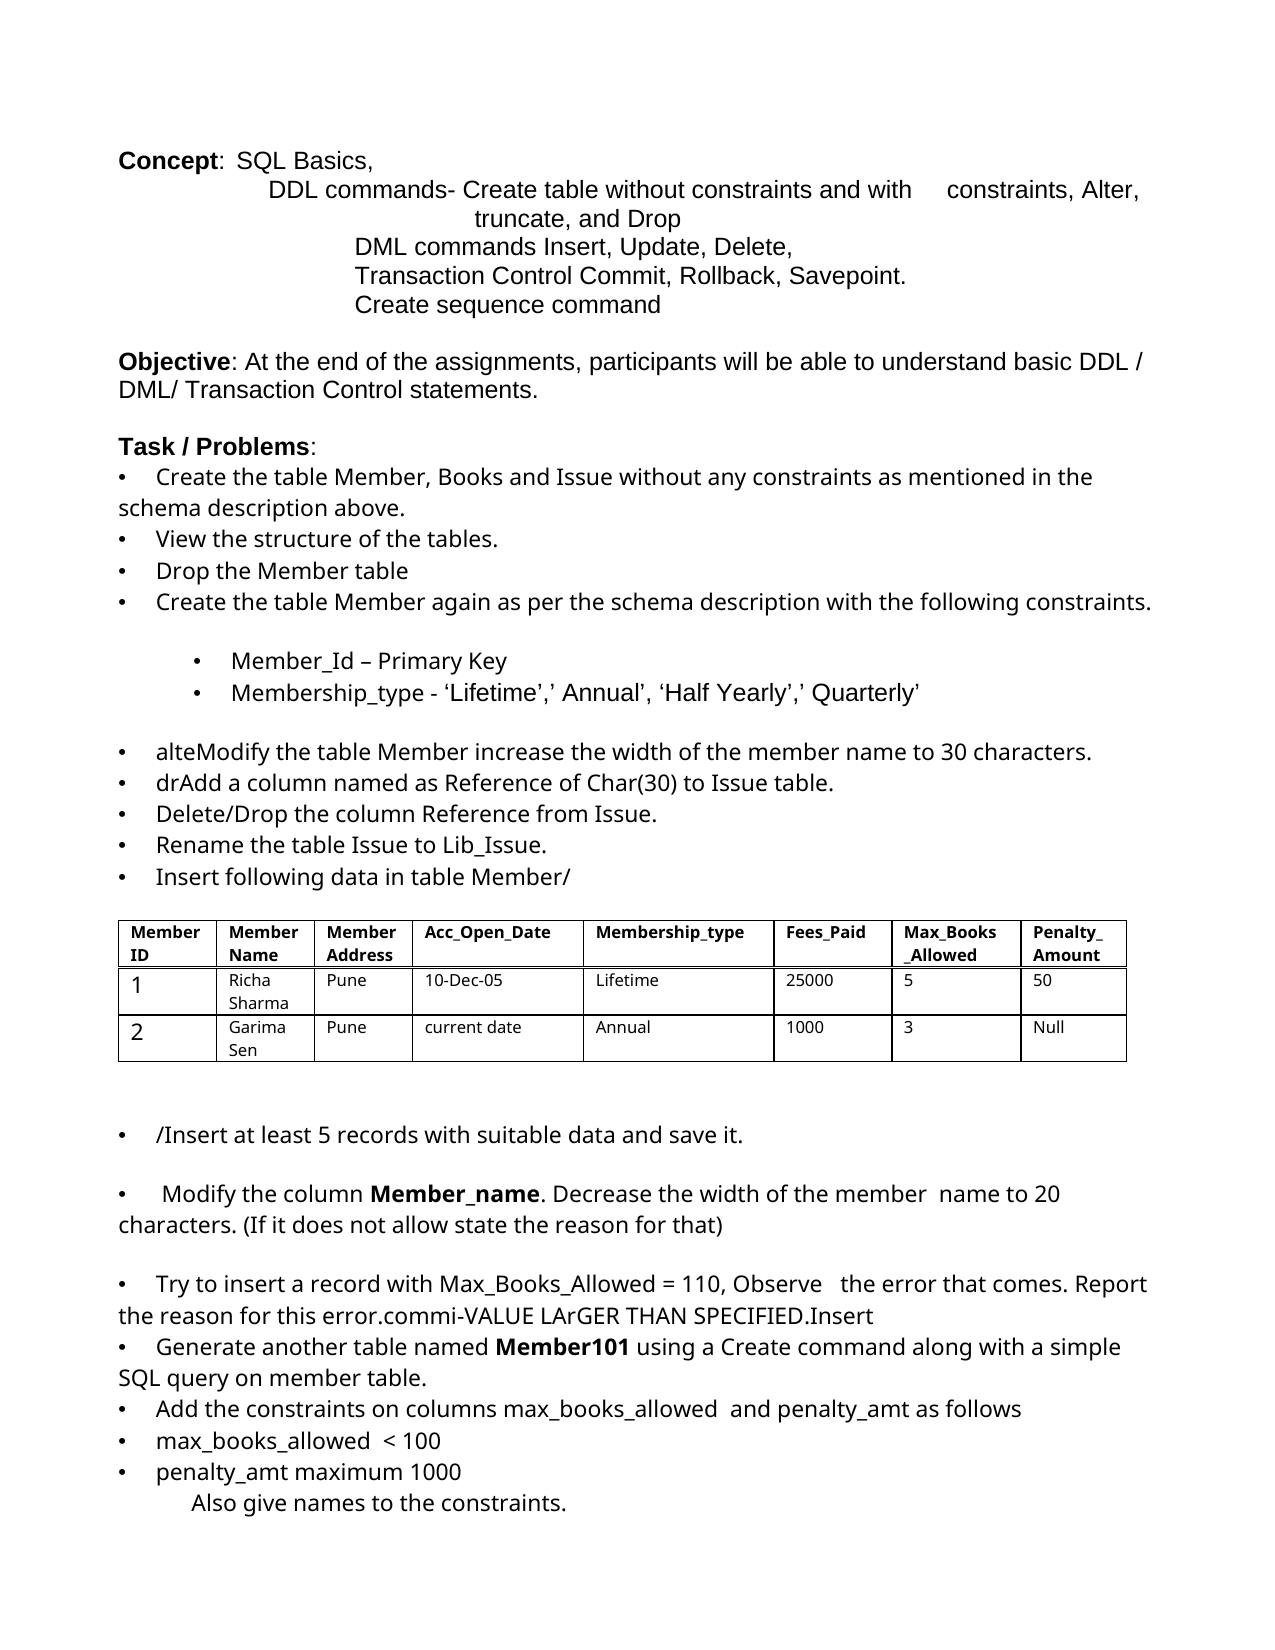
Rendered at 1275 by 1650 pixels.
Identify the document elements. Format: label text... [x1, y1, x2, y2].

table_cell current date [413, 1016, 583, 1061]
list Add the constraints on columns max_books_allowed and penalty_amt as follows [81, 1393, 1157, 1424]
table_header Fees_Paid [775, 921, 891, 966]
table_cell Pune [315, 969, 412, 1014]
list Member_Id – Primary Key [193, 645, 1157, 676]
table_header Penalty_ Amount [1022, 921, 1126, 966]
table_cell 10-Dec-05 [413, 969, 583, 1014]
list /Insert at least 5 records with suitable data and save it. [81, 1118, 1157, 1150]
table_header Member Name [217, 921, 314, 966]
list max_books_allowed < 100 [81, 1424, 1157, 1456]
text Create sequence command [118, 290, 1157, 319]
list Create the table Member again as per the schema description with the following constraints. [81, 586, 1157, 617]
table_cell Richa Sharma [217, 969, 314, 1014]
text Concept: SQL Basics, [118, 146, 1157, 175]
table_cell 1000 [775, 1016, 891, 1061]
table_header Member ID [119, 921, 216, 966]
table_cell Lifetime [584, 969, 773, 1014]
table_cell 2 [119, 1016, 216, 1061]
table_cell 5 [893, 969, 1020, 1014]
list Try to insert a record with Max_Books_Allowed = 110, Observe the error that comes. Report the reason for this error.commi-VALUE LArGER THAN SPECIFIED.Insert [81, 1268, 1157, 1331]
list alteModify the table Member increase the width of the member name to 30 characters. [81, 736, 1157, 767]
table_header Member Address [315, 921, 412, 966]
table_header Membership_type [584, 921, 773, 966]
list Delete/Drop the column Reference from Issue. [81, 798, 1157, 829]
table_cell 3 [893, 1016, 1020, 1061]
text DDL commands- Create table without constraints and with constraints, Alter, truncate, and Drop [268, 175, 1157, 232]
table_cell 50 [1022, 969, 1126, 1014]
list Rename the table Issue to Lib_Issue. [81, 829, 1157, 861]
table_cell Annual [584, 1016, 773, 1061]
list Insert following data in table Member/ [81, 861, 1157, 892]
text Task / Problems: [118, 432, 1157, 461]
text DML commands Insert, Update, Delete, [118, 232, 1157, 261]
table_cell 25000 [775, 969, 891, 1014]
table_header Max_Books _Allowed [893, 921, 1020, 966]
list Modify the column Member_name. Decrease the width of the member name to 20 characters. (If it does not allow state the reason for that) [81, 1178, 1157, 1240]
text Objective: At the end of the assignments, participants will be able to understand basic DDL / DML/ Transaction Control statements. [118, 347, 1157, 404]
text Transaction Control Commit, Rollback, Savepoint. [118, 261, 1157, 290]
table_cell Null [1022, 1016, 1126, 1061]
list Create the table Member, Books and Issue without any constraints as mentioned in the schema description above. [81, 461, 1157, 523]
text Also give names to the constraints. [156, 1487, 1157, 1518]
table_cell Pune [315, 1016, 412, 1061]
list Membership_type - ‘Lifetime’,’ Annual’, ‘Half Yearly’,’ Quarterly’ [193, 676, 1157, 708]
table_cell Garima Sen [217, 1016, 314, 1061]
list penalty_amt maximum 1000 [81, 1456, 1157, 1487]
table_header Acc_Open_Date [413, 921, 583, 966]
list Drop the Member table [81, 555, 1157, 586]
list Generate another table named Member101 using a Create command along with a simple SQL query on member table. [81, 1331, 1157, 1393]
list drAdd a column named as Reference of Char(30) to Issue table. [81, 767, 1157, 798]
list View the structure of the tables. [81, 523, 1157, 555]
table_cell 1 [119, 969, 216, 1014]
